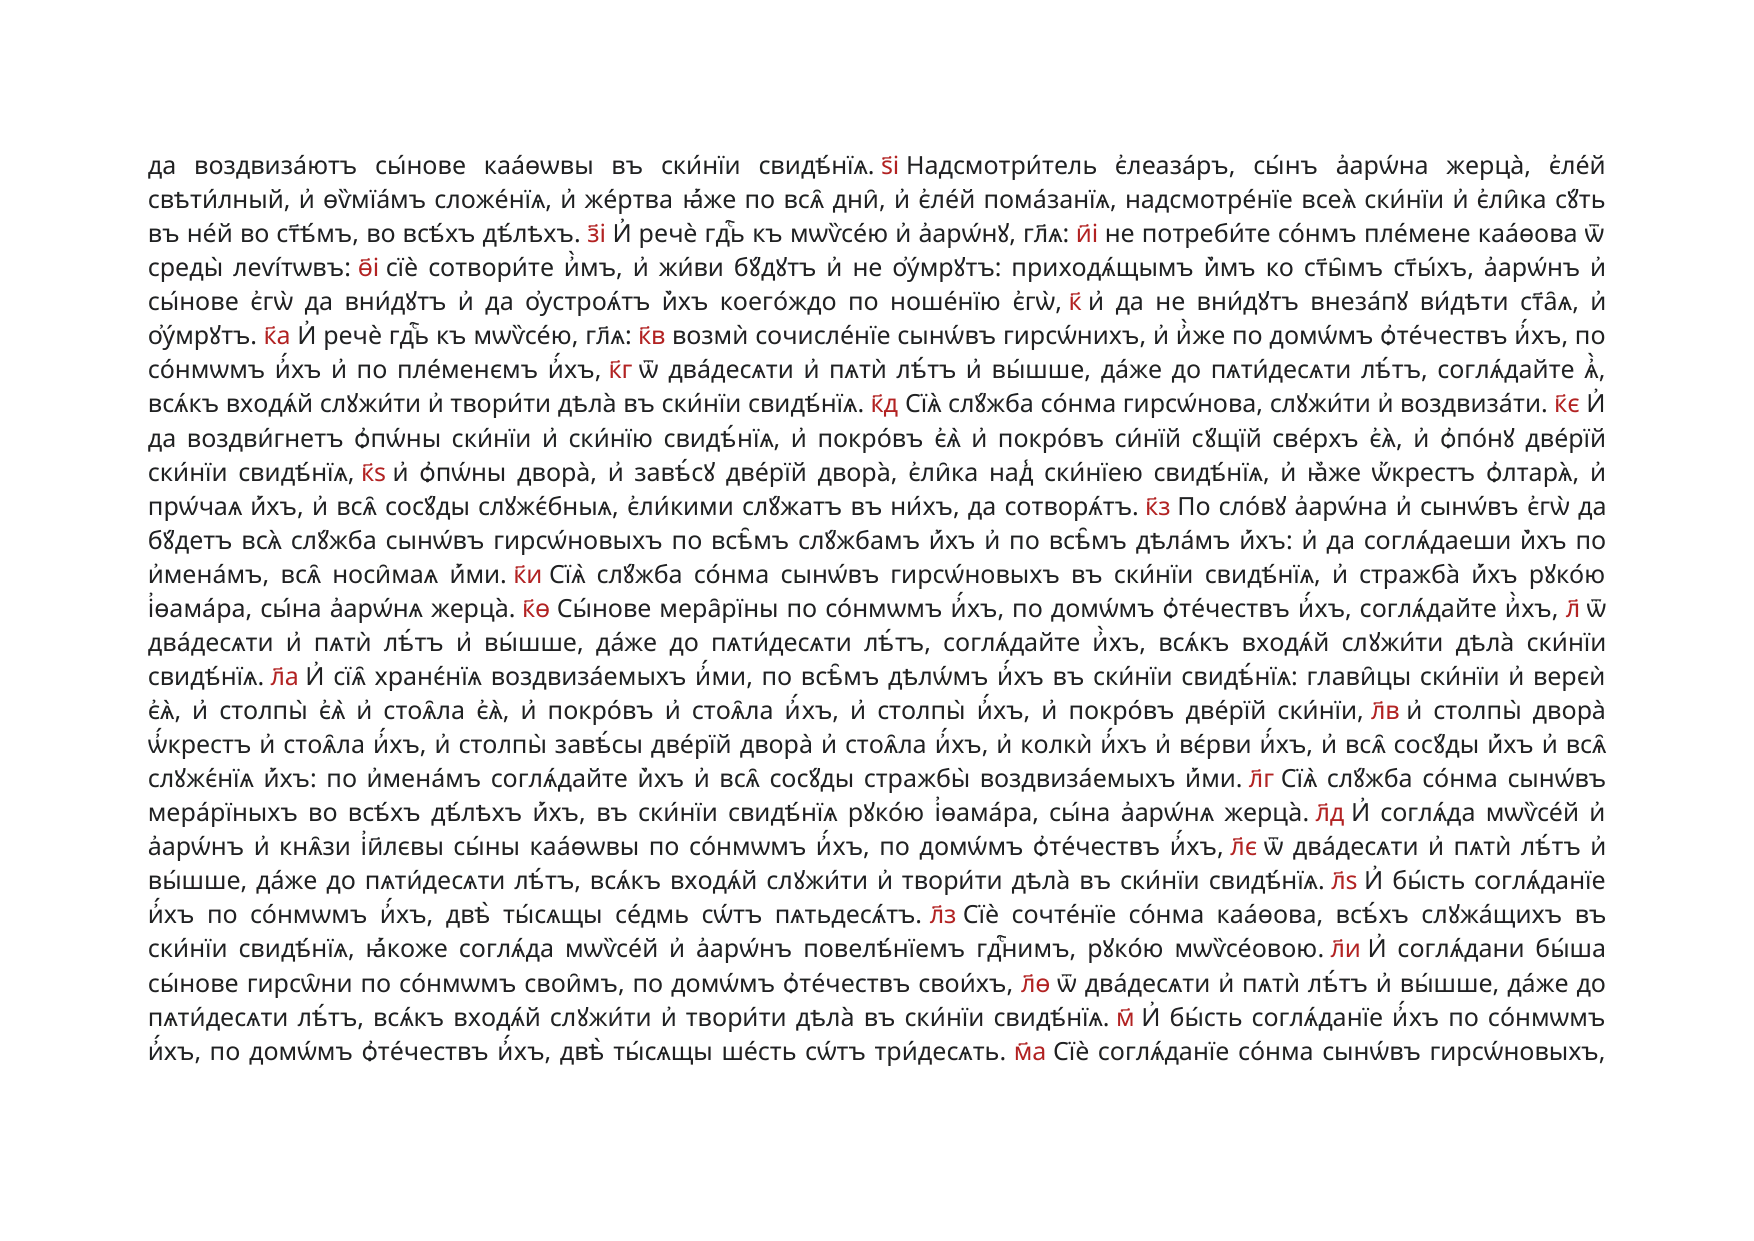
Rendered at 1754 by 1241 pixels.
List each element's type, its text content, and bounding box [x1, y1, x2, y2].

text да воздвиза́ютъ сы́нове каа́ѳѡвы въ ски́нїи свидѣ́нїѧ. ѕ҃і Надсмотри́тель є҆леаза́ръ, сы́нъ а҆арѡ́на жерца̀, є҆ле́й свѣти́лный, и҆ ѳѷмїа́мъ сложе́нїѧ, и҆ же́ртва ꙗ҆́же по всѧ̑ дни̑, и҆ є҆ле́й пома́занїѧ, надсмотре́нїе всеѧ̀ ски́нїи и҆ є҆ли̑ка сꙋ́ть въ не́й во ст҃ѣ́мъ, во всѣ́хъ дѣ́лѣхъ. з҃і И҆ речѐ гдⷭ҇ь къ мѡѷсе́ю и҆ а҆арѡ́нꙋ, гл҃ѧ: и҃і не потреби́те со́нмъ пле́мене каа́ѳова ѿ среды̀ леѵі́тѡвъ: ѳ҃і сїѐ сотвори́те и҆̀мъ, и҆ жи́ви бꙋ́дꙋтъ и҆ не ѹ҆́мрꙋтъ: приходѧ́щымъ и҆̀мъ ко ст҃ы̑мъ ст҃ы́хъ, а҆арѡ́нъ и҆ сы́нове є҆гѡ̀ да вни́дꙋтъ и҆ да ѹ҆строѧ́тъ и҆̀хъ коего́ждо по ноше́нїю є҆гѡ̀, к҃ и҆ да не вни́дꙋтъ внеза́пꙋ ви́дѣти ст҃а̑ѧ, и҆ ѹ҆́мрꙋтъ. к҃а И҆ речѐ гдⷭ҇ь къ мѡѷсе́ю, гл҃ѧ: к҃в возмѝ сочисле́нїе сынѡ́въ гирсѡ́нихъ, и҆ и҆̀же по домѡ́мъ ѻ҆те́чествъ и҆́хъ, по со́нмѡмъ и҆́хъ и҆ по пле́менємъ и҆́хъ, к҃г ѿ два́десѧти и҆ пѧтѝ лѣ́тъ и҆ вы́шше, да́же до пѧти́десѧти лѣ́тъ, соглѧ́дайте ѧ҆̀, всѧ́къ входѧ́й слꙋжи́ти и҆ твори́ти дѣла̀ въ ски́нїи свидѣ́нїѧ. к҃д Сїѧ̀ слꙋ́жба со́нма гирсѡ́нова, слꙋжи́ти и҆ воздвиза́ти. к҃є И҆ да воздви́гнетъ ѻ҆пѡ́ны ски́нїи и҆ ски́нїю свидѣ́нїѧ, и҆ покро́въ є҆ѧ̀ и҆ покро́въ си́нїй сꙋ́щїй све́рхъ є҆ѧ̀, и҆ ѻ҆по́нꙋ две́рїй ски́нїи свидѣ́нїѧ, к҃ѕ и҆ ѻ҆пѡ́ны двора̀, и҆ завѣ́сꙋ две́рїй двора̀, є҆ли̑ка над̾ ски́нїею свидѣ́нїѧ, и҆ ꙗ҆̀же ѡ҆́крестъ ѻ҆лтарѧ̀, и҆ прѡ́чаѧ и҆́хъ, и҆ всѧ̑ сосꙋ́ды слꙋжє́бныѧ, є҆ли́кими слꙋ́жатъ въ ни́хъ, да сотворѧ́тъ. к҃з По сло́вꙋ а҆арѡ́на и҆ сынѡ́въ є҆гѡ̀ да бꙋ́детъ всѧ̀ слꙋ́жба сынѡ́въ гирсѡ́новыхъ по всѣ̑мъ слꙋ́жбамъ и҆́хъ и҆ по всѣ̑мъ дѣла́мъ и҆́хъ: и҆ да соглѧ́даеши и҆̀хъ по и҆мена́мъ, всѧ̑ носи̑маѧ и҆́ми. к҃и Сїѧ̀ слꙋ́жба со́нма сынѡ́въ гирсѡ́новыхъ въ ски́нїи свидѣ́нїѧ, и҆ стражба̀ и҆́хъ рꙋко́ю і҆ѳама́ра, сы́на а҆арѡ́нѧ жерца̀. к҃ѳ Сы́нове мера̑рїны по со́нмѡмъ и҆́хъ, по домѡ́мъ ѻ҆те́чествъ и҆́хъ, соглѧ́дайте и҆̀хъ, л҃ ѿ два́десѧти и҆ пѧтѝ лѣ́тъ и҆ вы́шше, да́же до пѧти́десѧти лѣ́тъ, соглѧ́дайте и҆̀хъ, всѧ́къ входѧ́й слꙋжи́ти дѣла̀ ски́нїи свидѣ́нїѧ. л҃а И҆ сїѧ̑ хранє́нїѧ воздвиза́емыхъ и҆́ми, по всѣ̑мъ дѣлѡ́мъ и҆́хъ въ ски́нїи свидѣ́нїѧ: глави̑цы ски́нїи и҆ верєѝ є҆ѧ̀, и҆ столпы̀ є҆ѧ̀ и҆ стоѧ̑ла є҆ѧ̀, и҆ покро́въ и҆ стоѧ̑ла и҆́хъ, и҆ столпы̀ и҆́хъ, и҆ покро́въ две́рїй ски́нїи, л҃в и҆ столпы̀ двора̀ ѡ҆́крестъ и҆ стоѧ̑ла и҆́хъ, и҆ столпы̀ завѣ́сы две́рїй двора̀ и҆ стоѧ̑ла и҆́хъ, и҆ колкѝ и҆́хъ и҆ вє́рви и҆́хъ, и҆ всѧ̑ сосꙋ́ды и҆́хъ и҆ всѧ̑ слꙋжє́нїѧ и҆́хъ: по и҆мена́мъ соглѧ́дайте и҆̀хъ и҆ всѧ̑ сосꙋ́ды стражбы̀ воздвиза́емыхъ и҆́ми. л҃г Сїѧ̀ слꙋ́жба со́нма сынѡ́въ мера́рїныхъ во всѣ́хъ дѣ́лѣхъ и҆́хъ, въ ски́нїи свидѣ́нїѧ рꙋко́ю і҆ѳама́ра, сы́на а҆арѡ́нѧ жерца̀. л҃д И҆ соглѧ́да мѡѷсе́й и҆ а҆арѡ́нъ и҆ кнѧ̑зи і҆и҃лєвы сы́ны каа́ѳѡвы по со́нмѡмъ и҆́хъ, по домѡ́мъ ѻ҆те́чествъ и҆́хъ, л҃є ѿ два́десѧти и҆ пѧтѝ лѣ́тъ и҆ вы́шше, да́же до пѧти́десѧти лѣ́тъ, всѧ́къ входѧ́й слꙋжи́ти и҆ твори́ти дѣла̀ въ ски́нїи свидѣ́нїѧ. л҃ѕ И҆ бы́сть соглѧ́данїе и҆́хъ по со́нмѡмъ и҆́хъ, двѣ̀ ты́сѧщы се́дмь сѡ́тъ пѧтьдесѧ́тъ. л҃з Сїѐ сочте́нїе со́нма каа́ѳова, всѣ́хъ слꙋжа́щихъ въ ски́нїи свидѣ́нїѧ, ꙗ҆́коже соглѧ́да мѡѷсе́й и҆ а҆арѡ́нъ повелѣ́нїемъ гдⷭ҇нимъ, рꙋко́ю мѡѷсе́овою. л҃и И҆ соглѧ́дани бы́ша сы́нове гирсѡ̑ни по со́нмѡмъ свои̑мъ, по домѡ́мъ ѻ҆те́чествъ свои́хъ, л҃ѳ ѿ два́десѧти и҆ пѧтѝ лѣ́тъ и҆ вы́шше, да́же до пѧти́десѧти лѣ́тъ, всѧ́къ входѧ́й слꙋжи́ти и҆ твори́ти дѣла̀ въ ски́нїи свидѣ́нїѧ. м҃ И҆ бы́сть соглѧ́данїе и҆́хъ по со́нмѡмъ и҆́хъ, по домѡ́мъ ѻ҆те́чествъ и҆́хъ, двѣ̀ ты́сѧщы ше́сть сѡ́тъ три́десѧть. м҃а Сїѐ соглѧ́данїе со́нма сынѡ́въ гирсѡ́новыхъ, [148, 148, 1606, 1067]
